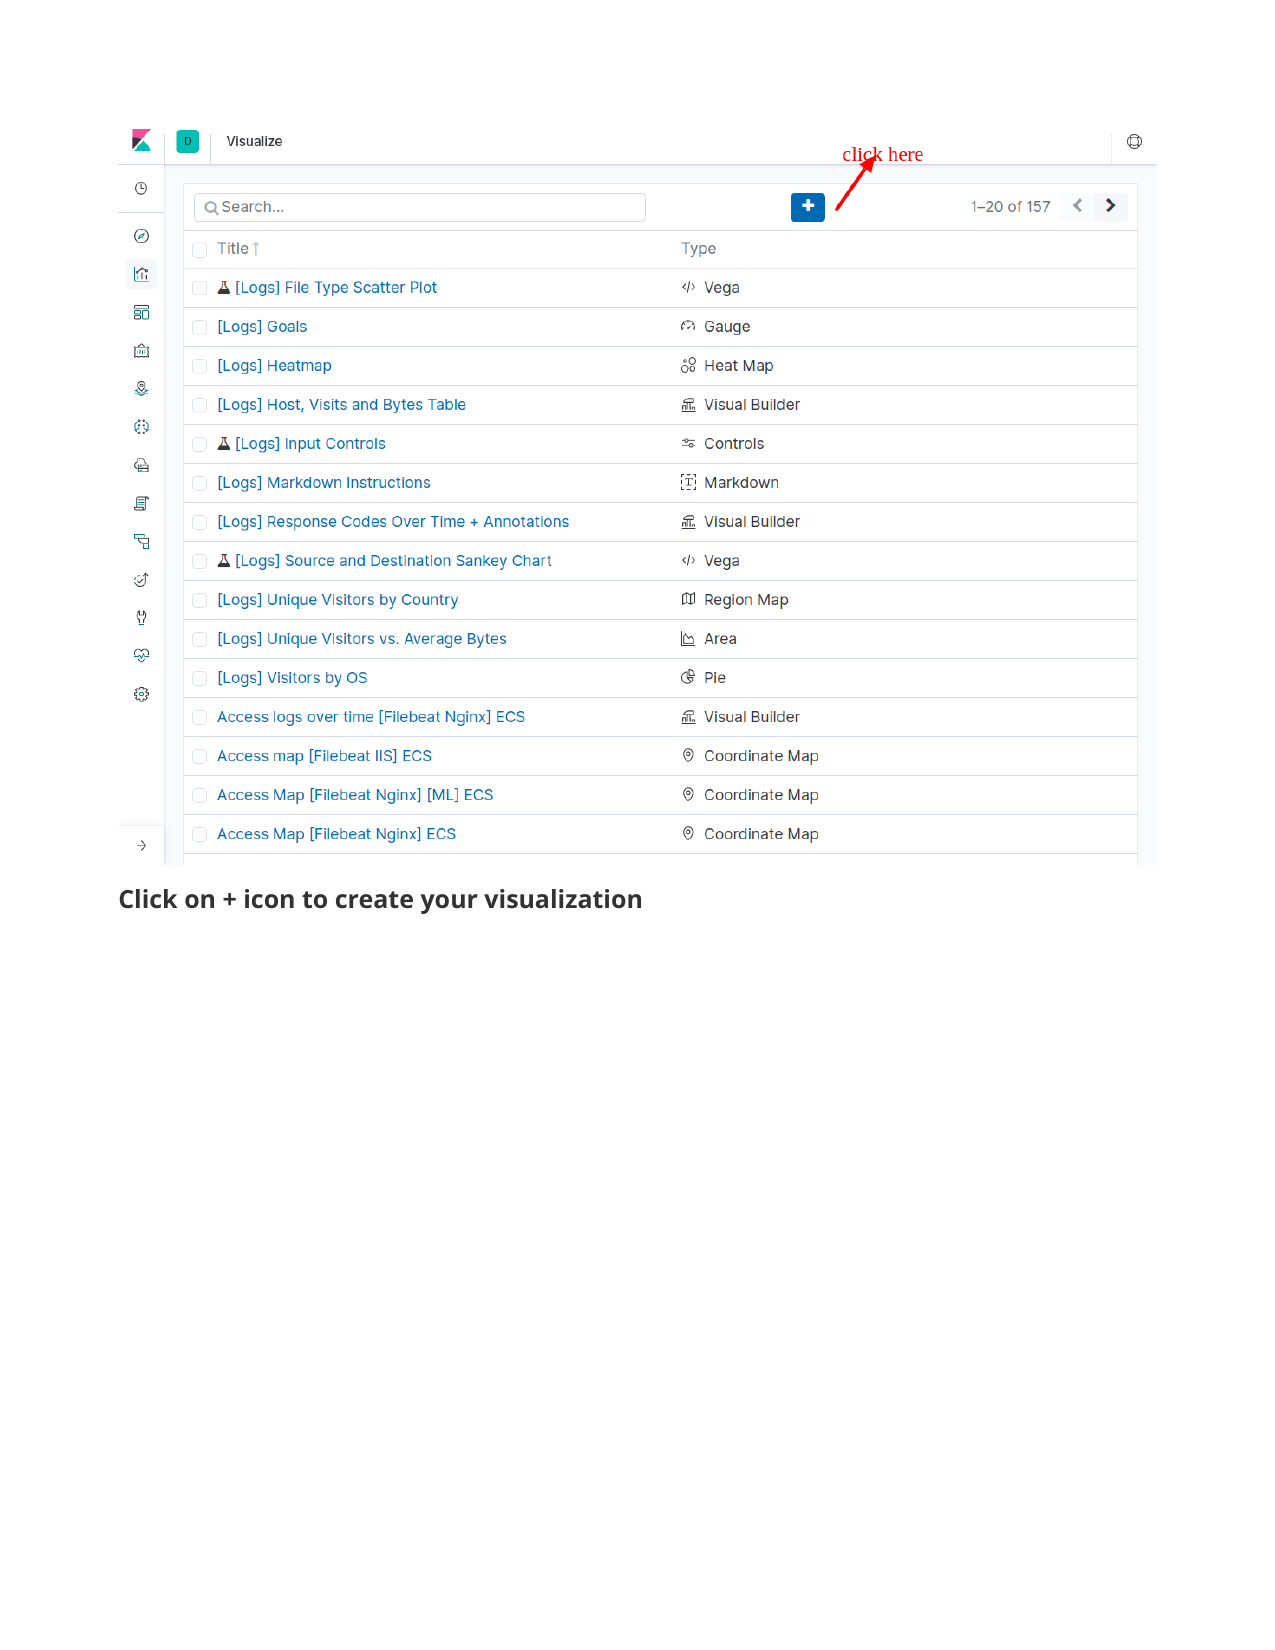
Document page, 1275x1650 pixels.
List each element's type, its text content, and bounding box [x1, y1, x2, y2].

picture [118, 118, 1157, 865]
text Click on + icon to create your visualization [118, 865, 1157, 916]
